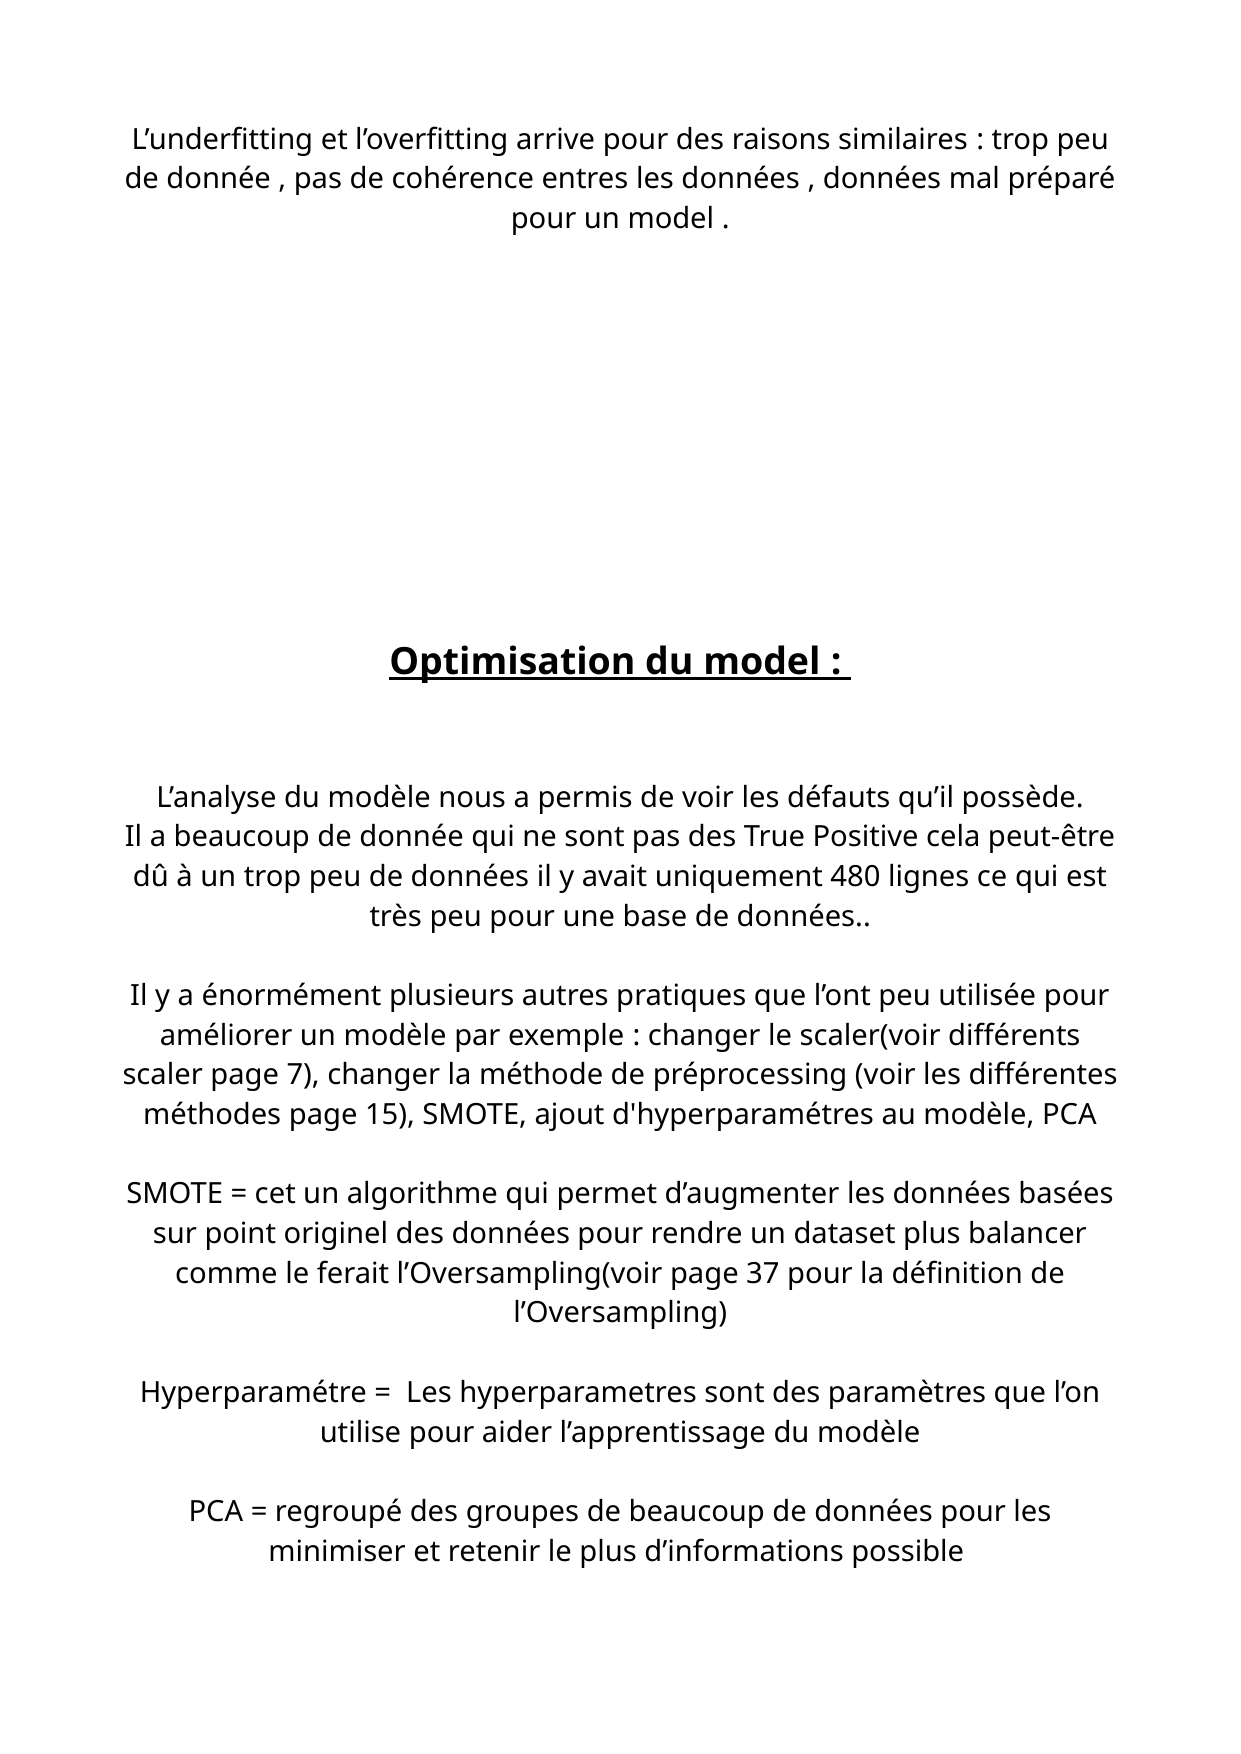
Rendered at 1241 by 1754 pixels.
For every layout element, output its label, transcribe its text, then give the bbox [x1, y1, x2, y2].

text Il a beaucoup de donnée qui ne sont pas des True Positive cela peut-être dû à un trop peu de données il y avait uniquement 480 lignes ce qui est très peu pour une base de données.. [118, 816, 1122, 934]
text PCA = regroupé des groupes de beaucoup de données pour les minimiser et retenir le plus d’informations possible [118, 1490, 1122, 1569]
text L’analyse du modèle nous a permis de voir les défauts qu’il possède. [118, 776, 1122, 816]
text SMOTE = cet un algorithme qui permet d’augmenter les données basées sur point originel des données pour rendre un dataset plus balancer comme le ferait l’Oversampling(voir page 37 pour la définition de l’Oversampling) [118, 1173, 1122, 1331]
text Il y a énormément plusieurs autres pratiques que l’ont peu utilisée pour améliorer un modèle par exemple : changer le scaler(voir différents scaler page 7), changer la méthode de préprocessing (voir les différentes méthodes page 15), SMOTE, ajout d'hyperparamétres au modèle, PCA [118, 974, 1122, 1133]
text L’underfitting et l’overfitting arrive pour des raisons similaires : trop peu de donnée , pas de cohérence entres les données , données mal préparé pour un model . [118, 118, 1122, 237]
text Optimisation du model : [118, 634, 1122, 685]
text Hyperparamétre = Les hyperparametres sont des paramètres que l’on utilise pour aider l’apprentissage du modèle [118, 1371, 1122, 1451]
